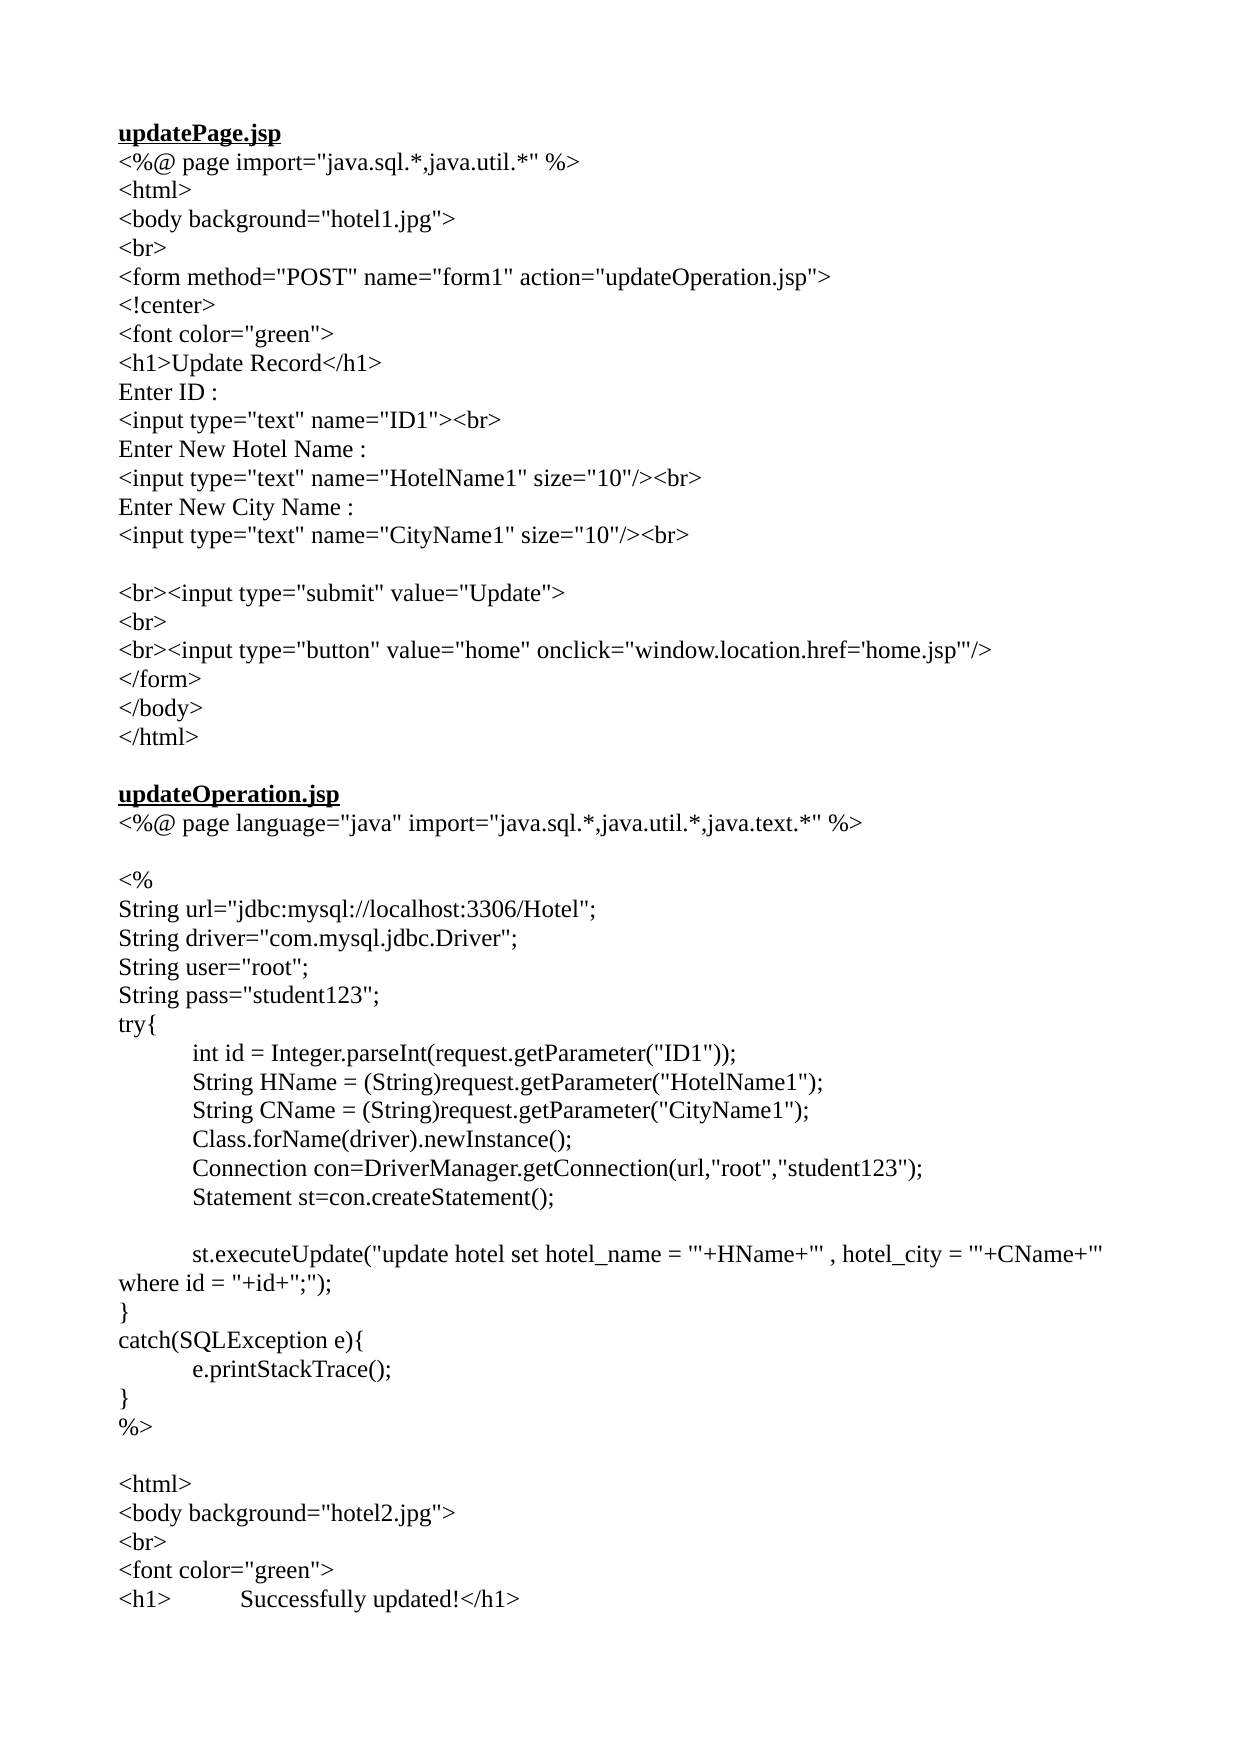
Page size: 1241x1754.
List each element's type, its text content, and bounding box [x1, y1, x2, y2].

text Connection con=DriverManager.getConnection(url,"root","student123"); [118, 1153, 1122, 1182]
text <%@ page language="java" import="java.sql.*,java.util.*,java.text.*" %> [118, 808, 1122, 837]
text try{ [118, 1009, 1122, 1038]
text <html> [118, 1469, 1122, 1498]
text catch(SQLException e){ [118, 1326, 1122, 1354]
text <h1> Successfully updated!</h1> [118, 1584, 1122, 1613]
text <br> [118, 233, 1122, 262]
text <%@ page import="java.sql.*,java.util.*" %> [118, 147, 1122, 176]
text String CName = (String)request.getParameter("CityName1"); [118, 1096, 1122, 1124]
text int id = Integer.parseInt(request.getParameter("ID1")); [118, 1038, 1122, 1067]
text Statement st=con.createStatement(); [118, 1182, 1122, 1211]
text } [118, 1383, 1122, 1412]
text <input type="text" name="CityName1" size="10"/><br> [118, 521, 1122, 549]
text String driver="com.mysql.jdbc.Driver"; [118, 923, 1122, 952]
text Enter New City Name : [118, 492, 1122, 521]
text <br><input type="submit" value="Update"> [118, 578, 1122, 607]
text </body> [118, 693, 1122, 722]
text <!center> [118, 291, 1122, 319]
text updatePage.jsp [118, 118, 1122, 147]
text } [118, 1297, 1122, 1326]
text Class.forName(driver).newInstance(); [118, 1124, 1122, 1153]
text <body background="hotel2.jpg"> [118, 1498, 1122, 1527]
text <body background="hotel1.jpg"> [118, 204, 1122, 233]
text <input type="text" name="HotelName1" size="10"/><br> [118, 463, 1122, 492]
text <font color="green"> [118, 1556, 1122, 1584]
text <br> [118, 1527, 1122, 1556]
text String HName = (String)request.getParameter("HotelName1"); [118, 1067, 1122, 1096]
text %> [118, 1412, 1122, 1441]
text </form> [118, 664, 1122, 693]
text st.executeUpdate("update hotel set hotel_name = '"+HName+"' , hotel_city = '"+CName+"' where id = "+id+";"); [118, 1239, 1122, 1297]
text </html> [118, 722, 1122, 751]
text updateOperation.jsp [118, 779, 1122, 808]
text String user="root"; [118, 952, 1122, 981]
text <font color="green"> [118, 319, 1122, 348]
text <html> [118, 176, 1122, 204]
text Enter ID : [118, 377, 1122, 406]
text <br> [118, 607, 1122, 636]
text <br><input type="button" value="home" onclick="window.location.href='home.jsp'"/> [118, 636, 1122, 664]
text e.printStackTrace(); [118, 1354, 1122, 1383]
text Enter New Hotel Name : [118, 434, 1122, 463]
text <form method="POST" name="form1" action="updateOperation.jsp"> [118, 262, 1122, 291]
text <h1>Update Record</h1> [118, 348, 1122, 377]
text <% [118, 866, 1122, 894]
text String pass="student123"; [118, 981, 1122, 1009]
text <input type="text" name="ID1"><br> [118, 406, 1122, 434]
text String url="jdbc:mysql://localhost:3306/Hotel"; [118, 894, 1122, 923]
